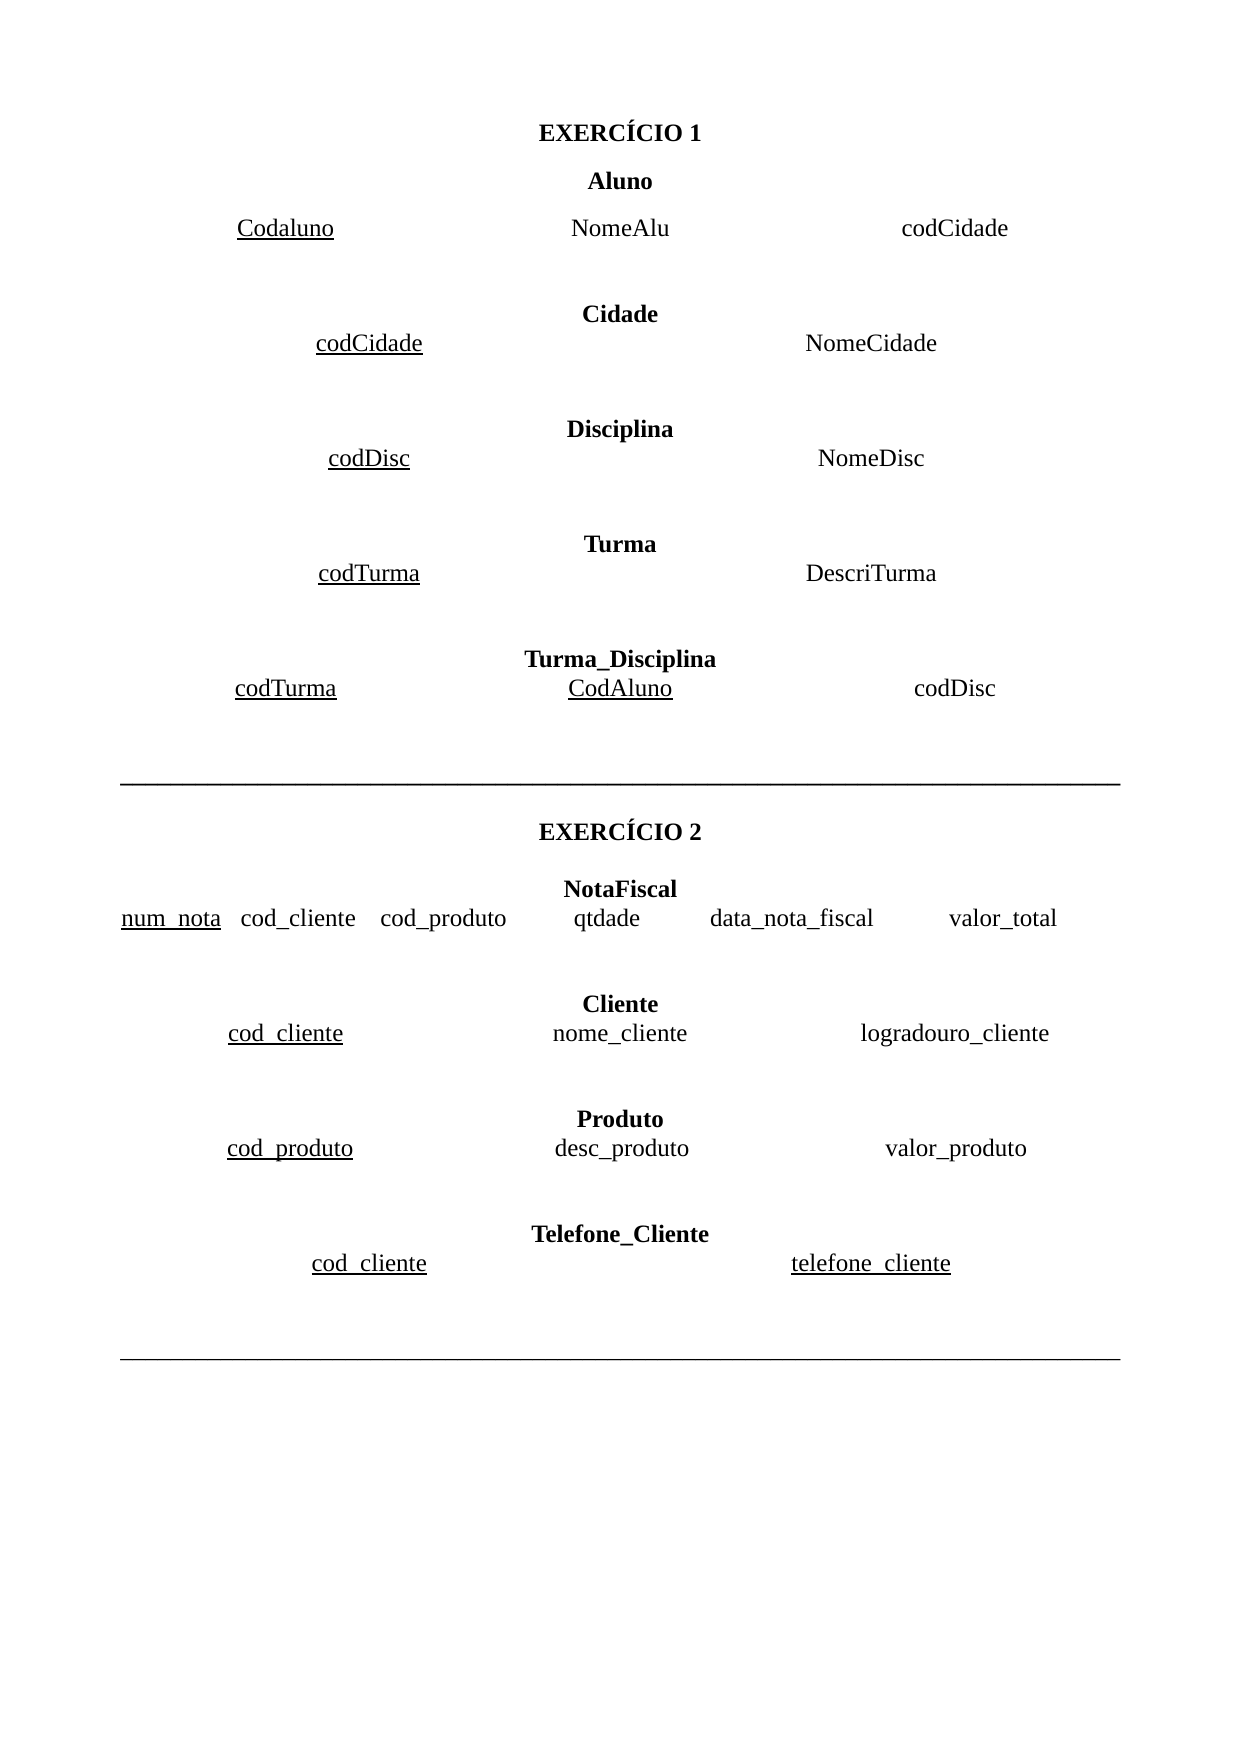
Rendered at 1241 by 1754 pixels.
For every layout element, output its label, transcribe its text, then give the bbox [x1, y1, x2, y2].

table_header NomeAlu [453, 213, 787, 242]
text Cliente [118, 989, 1122, 1018]
table_cell [620, 587, 1122, 616]
table_header telefone_cliente [620, 1248, 1122, 1277]
table_header qtdade [514, 903, 699, 932]
table_header codTurma [118, 558, 620, 587]
table_header data_nota_fiscal [699, 903, 884, 932]
table_header codTurma [118, 673, 453, 702]
table_cell [620, 357, 1122, 386]
text Produto [118, 1104, 1122, 1133]
text Aluno [118, 166, 1122, 194]
table_cell [118, 1047, 453, 1076]
table_header nome_cliente [453, 1018, 787, 1047]
table_cell [118, 932, 224, 961]
table_cell [789, 1162, 1123, 1191]
text Cidade [118, 299, 1122, 328]
table_header codCidade [788, 213, 1122, 242]
table_cell [514, 932, 699, 961]
text Turma [118, 529, 1122, 558]
text NotaFiscal [118, 874, 1122, 903]
table_cell [118, 472, 620, 501]
table_header valor_produto [789, 1133, 1123, 1162]
table_header cod_cliente [118, 1018, 453, 1047]
text ________________________________________________________________________________ [118, 1334, 1122, 1363]
table_header codCidade [118, 328, 620, 357]
table_cell [118, 702, 453, 731]
table_header CodAluno [453, 673, 787, 702]
table_header cod_cliente [118, 1248, 620, 1277]
table_cell [788, 242, 1122, 271]
text Disciplina [118, 414, 1122, 443]
table_cell [453, 702, 787, 731]
table_header logradouro_cliente [788, 1018, 1122, 1047]
table_cell [118, 242, 453, 271]
table_cell [884, 932, 1122, 961]
table_cell [224, 932, 372, 961]
table_cell [118, 357, 620, 386]
table_cell [372, 932, 514, 961]
table_cell [453, 242, 787, 271]
table_header codDisc [118, 443, 620, 472]
table_header cod_produto [372, 903, 514, 932]
table_header NomeCidade [620, 328, 1122, 357]
table_cell [118, 587, 620, 616]
table_cell [455, 1162, 789, 1191]
table_header cod_produto [125, 1133, 455, 1162]
table_cell [788, 702, 1122, 731]
text Telefone_Cliente [118, 1219, 1122, 1248]
text Turma_Disciplina [118, 644, 1122, 673]
table_cell [125, 1162, 455, 1191]
table_header NomeDisc [620, 443, 1122, 472]
table_header DescriTurma [620, 558, 1122, 587]
table_header cod_cliente [224, 903, 372, 932]
table_cell [453, 1047, 787, 1076]
table_cell [620, 1277, 1122, 1306]
table_cell [620, 472, 1122, 501]
table_cell [699, 932, 884, 961]
table_header valor_total [884, 903, 1122, 932]
table_header desc_produto [455, 1133, 789, 1162]
table_header num_nota [118, 903, 224, 932]
text EXERCÍCIO 1 [118, 118, 1122, 147]
table_header codDisc [788, 673, 1122, 702]
table_cell [788, 1047, 1122, 1076]
text ________________________________________________________________________________ EXERCÍCIO 2 [118, 759, 1122, 874]
table_header Codaluno [118, 213, 453, 242]
table_cell [118, 1277, 620, 1306]
